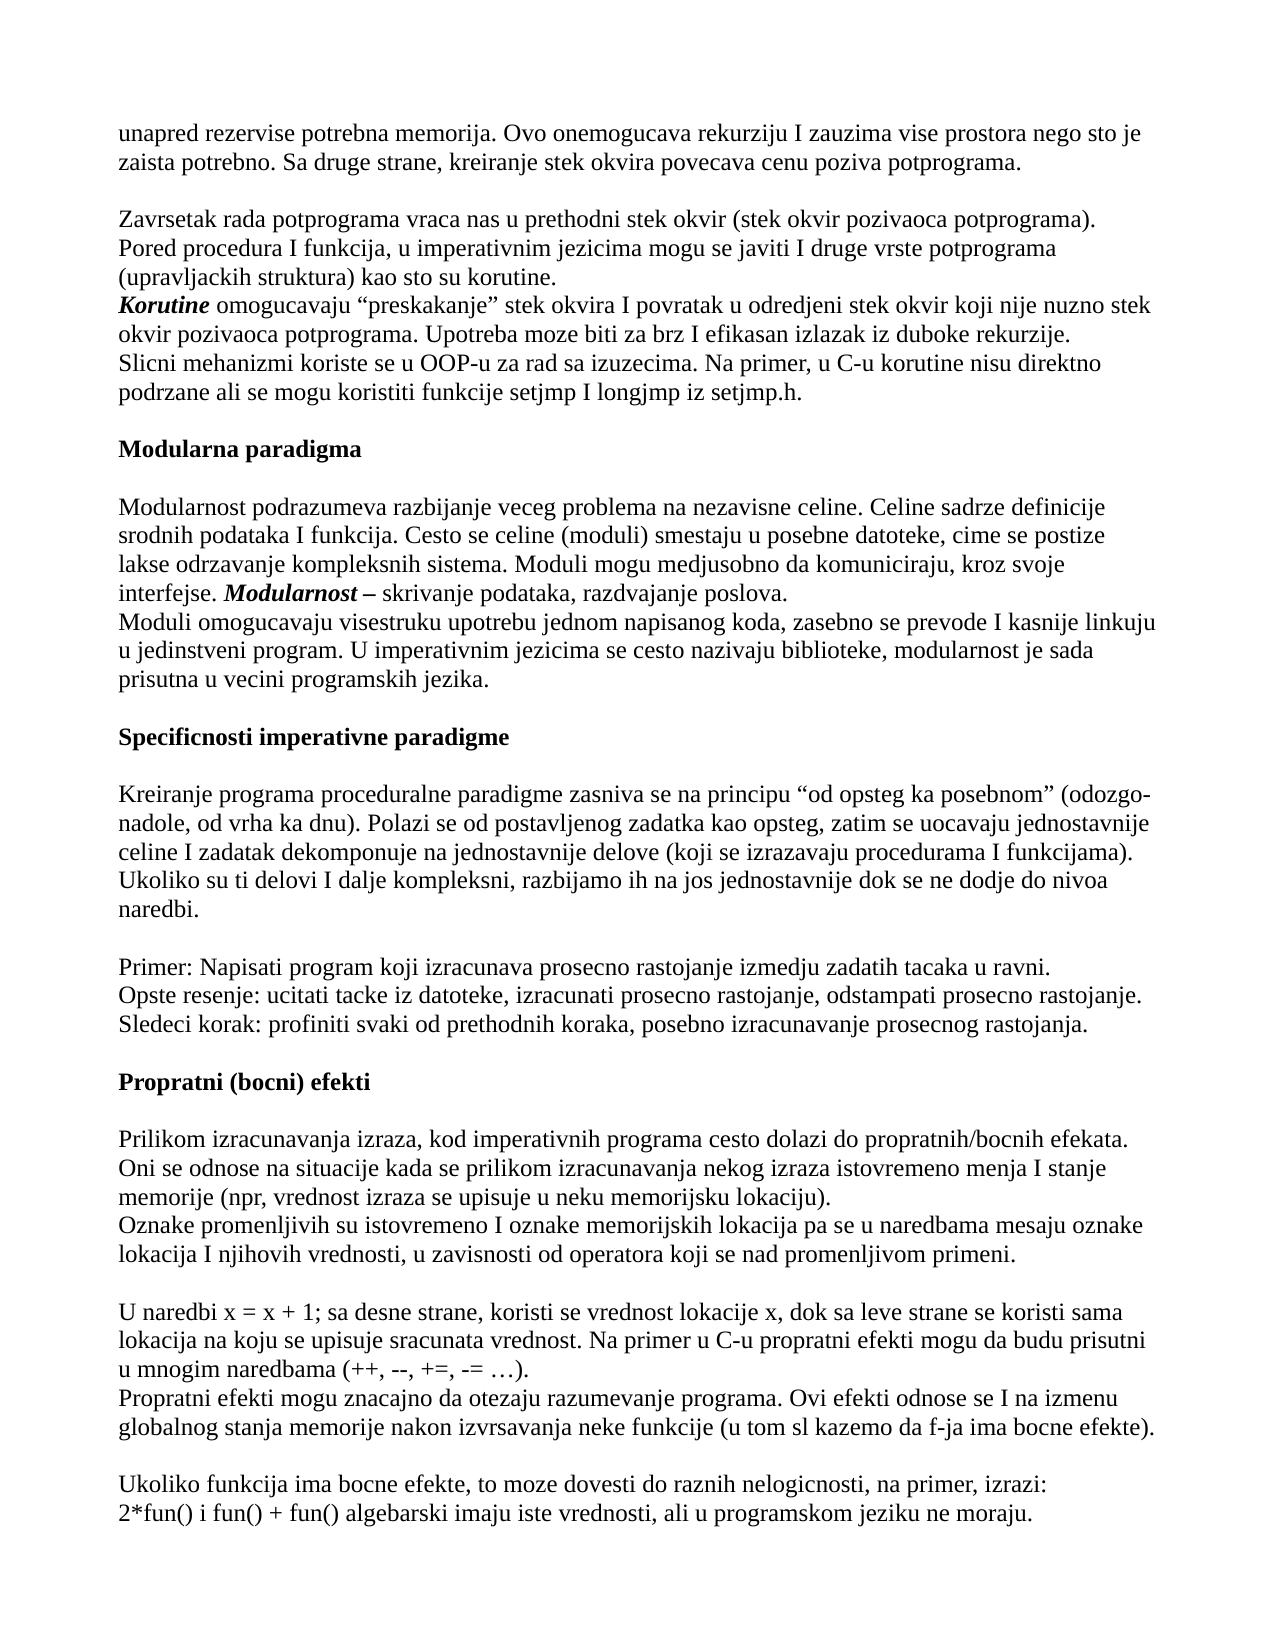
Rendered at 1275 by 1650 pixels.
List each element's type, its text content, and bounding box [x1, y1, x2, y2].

text Opste resenje: ucitati tacke iz datoteke, izracunati prosecno rastojanje, odstampati prosecno rastojanje. [118, 981, 1157, 1009]
text Oznake promenljivih su istovremeno I oznake memorijskih lokacija pa se u naredbama mesaju oznake lokacija I njihovih vrednosti, u zavisnosti od operatora koji se nad promenljivom primeni. [118, 1211, 1157, 1268]
text Moduli omogucavaju visestruku upotrebu jednom napisanog koda, zasebno se prevode I kasnije linkuju u jedinstveni program. U imperativnim jezicima se cesto nazivaju biblioteke, modularnost je sada prisutna u vecini programskih jezika. [118, 607, 1157, 693]
text U naredbi x = x + 1; sa desne strane, koristi se vrednost lokacije x, dok sa leve strane se koristi sama lokacija na koju se upisuje sracunata vrednost. Na primer u C-u propratni efekti mogu da budu prisutni u mnogim naredbama (++, --, +=, -= …). [118, 1297, 1157, 1383]
text Primer: Napisati program koji izracunava prosecno rastojanje izmedju zadatih tacaka u ravni. [118, 952, 1157, 981]
text 2*fun() i fun() + fun() algebarski imaju iste vrednosti, ali u programskom jeziku ne moraju. [118, 1498, 1157, 1527]
text unapred rezervise potrebna memorija. Ovo onemogucava rekurziju I zauzima vise prostora nego sto je zaista potrebno. Sa druge strane, kreiranje stek okvira povecava cenu poziva potprograma. [118, 118, 1157, 176]
text Propratni efekti mogu znacajno da otezaju razumevanje programa. Ovi efekti odnose se I na izmenu globalnog stanja memorije nakon izvrsavanja neke funkcije (u tom sl kazemo da f-ja ima bocne efekte). [118, 1383, 1157, 1441]
text Ukoliko funkcija ima bocne efekte, to moze dovesti do raznih nelogicnosti, na primer, izrazi: [118, 1469, 1157, 1498]
text Prilikom izracunavanja izraza, kod imperativnih programa cesto dolazi do propratnih/bocnih efekata. [118, 1124, 1157, 1153]
text Slicni mehanizmi koriste se u OOP-u za rad sa izuzecima. Na primer, u C-u korutine nisu direktno podrzane ali se mogu koristiti funkcije setjmp I longjmp iz setjmp.h. [118, 348, 1157, 406]
text Modularnost podrazumeva razbijanje veceg problema na nezavisne celine. Celine sadrze definicije srodnih podataka I funkcija. Cesto se celine (moduli) smestaju u posebne datoteke, cime se postize lakse odrzavanje kompleksnih sistema. Moduli mogu medjusobno da komuniciraju, kroz svoje interfejse. Modularnost – skrivanje podataka, razdvajanje poslova. [118, 492, 1157, 607]
text Kreiranje programa proceduralne paradigme zasniva se na principu “od opsteg ka posebnom” (odozgo-nadole, od vrha ka dnu). Polazi se od postavljenog zadatka kao opsteg, zatim se uocavaju jednostavnije celine I zadatak dekomponuje na jednostavnije delove (koji se izrazavaju procedurama I funkcijama). [118, 779, 1157, 866]
text Specificnosti imperativne paradigme [118, 722, 1157, 751]
text Sledeci korak: profiniti svaki od prethodnih koraka, posebno izracunavanje prosecnog rastojanja. [118, 1009, 1157, 1038]
text Propratni (bocni) efekti [118, 1067, 1157, 1096]
text Ukoliko su ti delovi I dalje kompleksni, razbijamo ih na jos jednostavnije dok se ne dodje do nivoa naredbi. [118, 866, 1157, 923]
text Modularna paradigma [118, 434, 1157, 463]
text Korutine omogucavaju “preskakanje” stek okvira I povratak u odredjeni stek okvir koji nije nuzno stek okvir pozivaoca potprograma. Upotreba moze biti za brz I efikasan izlazak iz duboke rekurzije. [118, 291, 1157, 348]
text Zavrsetak rada potprograma vraca nas u prethodni stek okvir (stek okvir pozivaoca potprograma). Pored procedura I funkcija, u imperativnim jezicima mogu se javiti I druge vrste potprograma (upravljackih struktura) kao sto su korutine. [118, 204, 1157, 291]
text Oni se odnose na situacije kada se prilikom izracunavanja nekog izraza istovremeno menja I stanje memorije (npr, vrednost izraza se upisuje u neku memorijsku lokaciju). [118, 1153, 1157, 1211]
